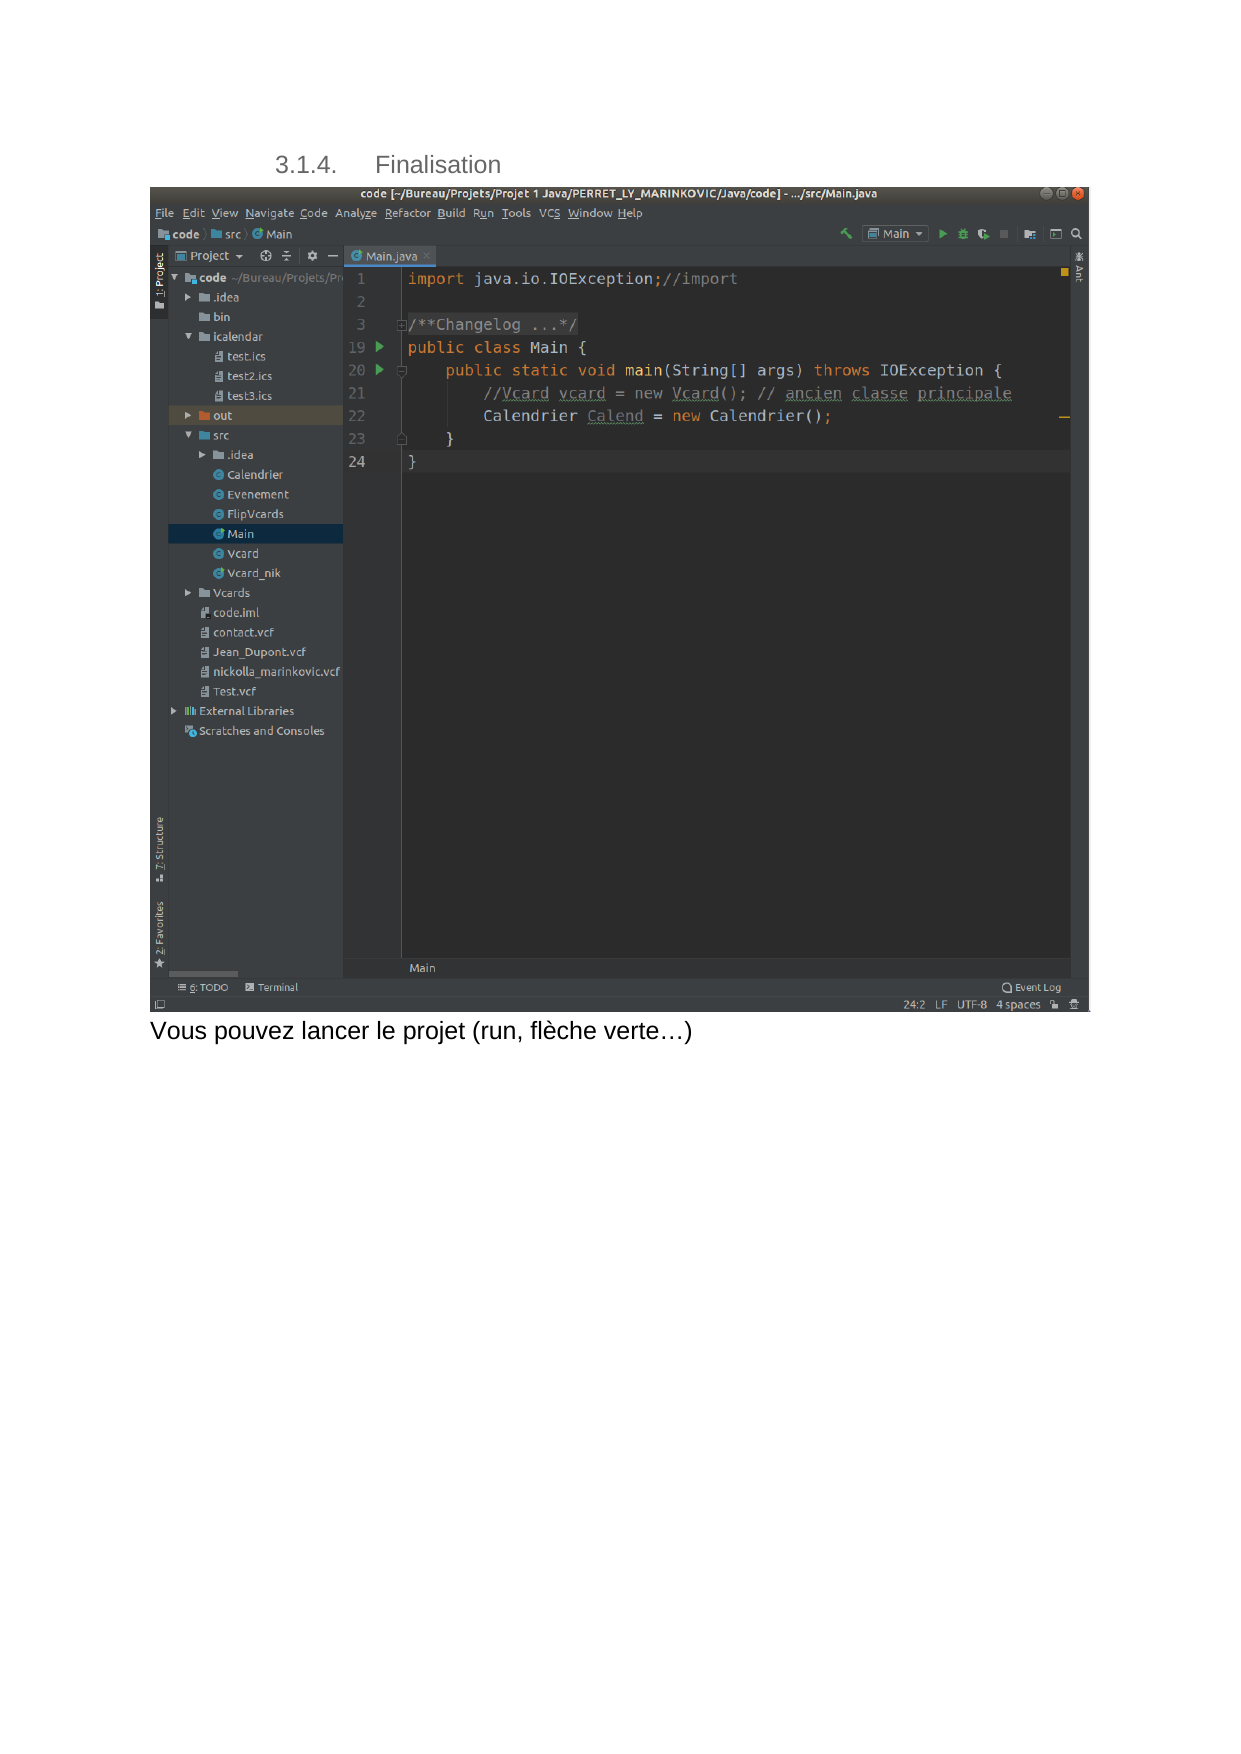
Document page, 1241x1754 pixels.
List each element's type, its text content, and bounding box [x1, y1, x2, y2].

subtitle Finalisation [337, 150, 1090, 179]
text Vous pouvez lancer le projet (run, flèche verte…) [150, 1016, 1090, 1045]
picture [150, 187, 1091, 1012]
